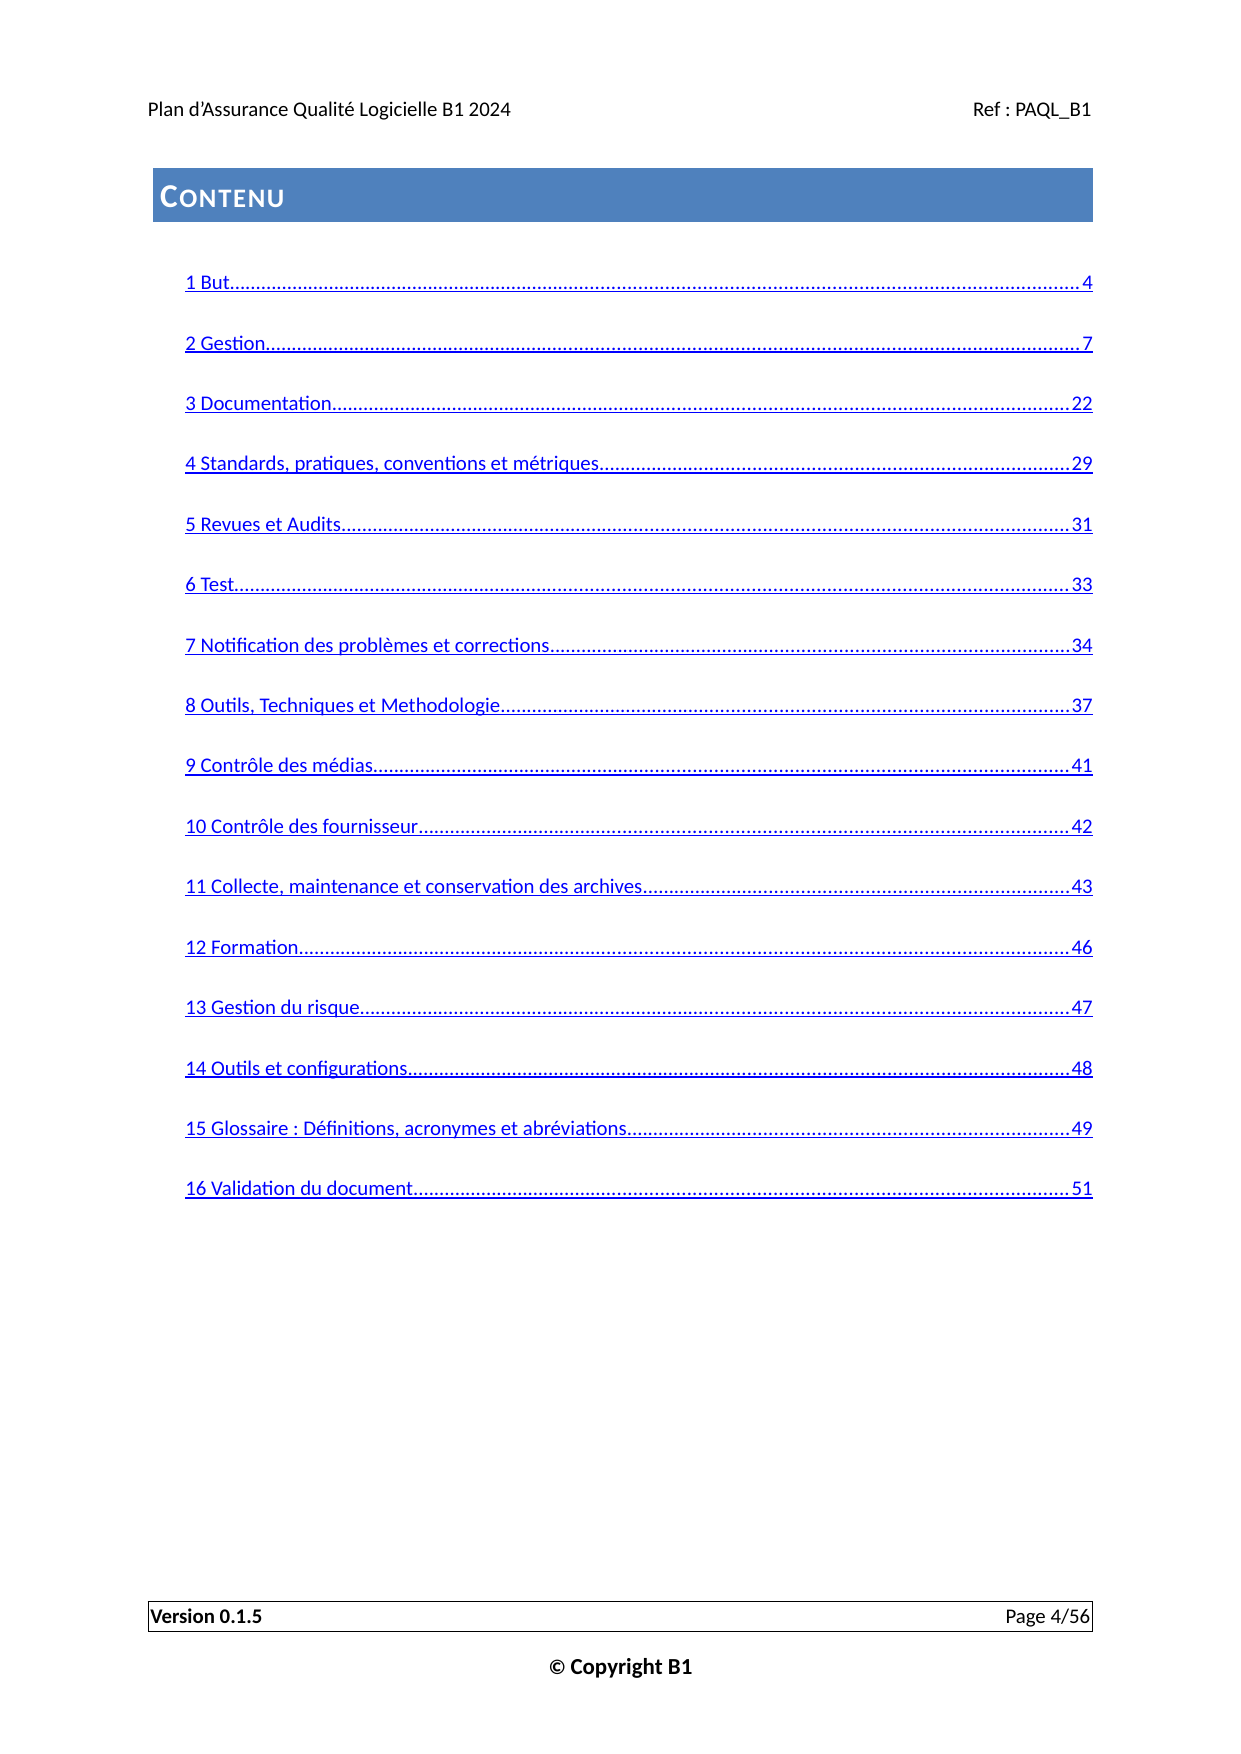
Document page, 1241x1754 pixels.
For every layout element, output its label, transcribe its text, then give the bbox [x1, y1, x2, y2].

text 12 Formation 46 [185, 934, 1093, 956]
text 14 Outils et configurations 48 [185, 1055, 1093, 1076]
text 4 Standards, pratiques, conventions et métriques 29 [185, 451, 1093, 472]
text 1 But 4 [185, 269, 1093, 291]
text 10 Contrôle des fournisseur 42 [185, 813, 1093, 835]
text 6 Test 33 [185, 571, 1093, 593]
text 15 Glossaire : Définitions, acronymes et abréviations 49 [185, 1115, 1093, 1137]
text 9 Contrôle des médias 41 [185, 753, 1093, 774]
text 2 Gestion 7 [185, 330, 1093, 351]
text 11 Collecte, maintenance et conservation des archives 43 [185, 873, 1093, 895]
text 8 Outils, Techniques et Methodologie 37 [185, 692, 1093, 714]
text 7 Notification des problèmes et corrections 34 [185, 632, 1093, 654]
subtitle Contenu [160, 175, 1086, 215]
text 3 Documentation 22 [185, 390, 1093, 412]
text 5 Revues et Audits 31 [185, 511, 1093, 533]
text 16 Validation du document 51 [185, 1176, 1093, 1197]
text 13 Gestion du risque 47 [185, 994, 1093, 1016]
